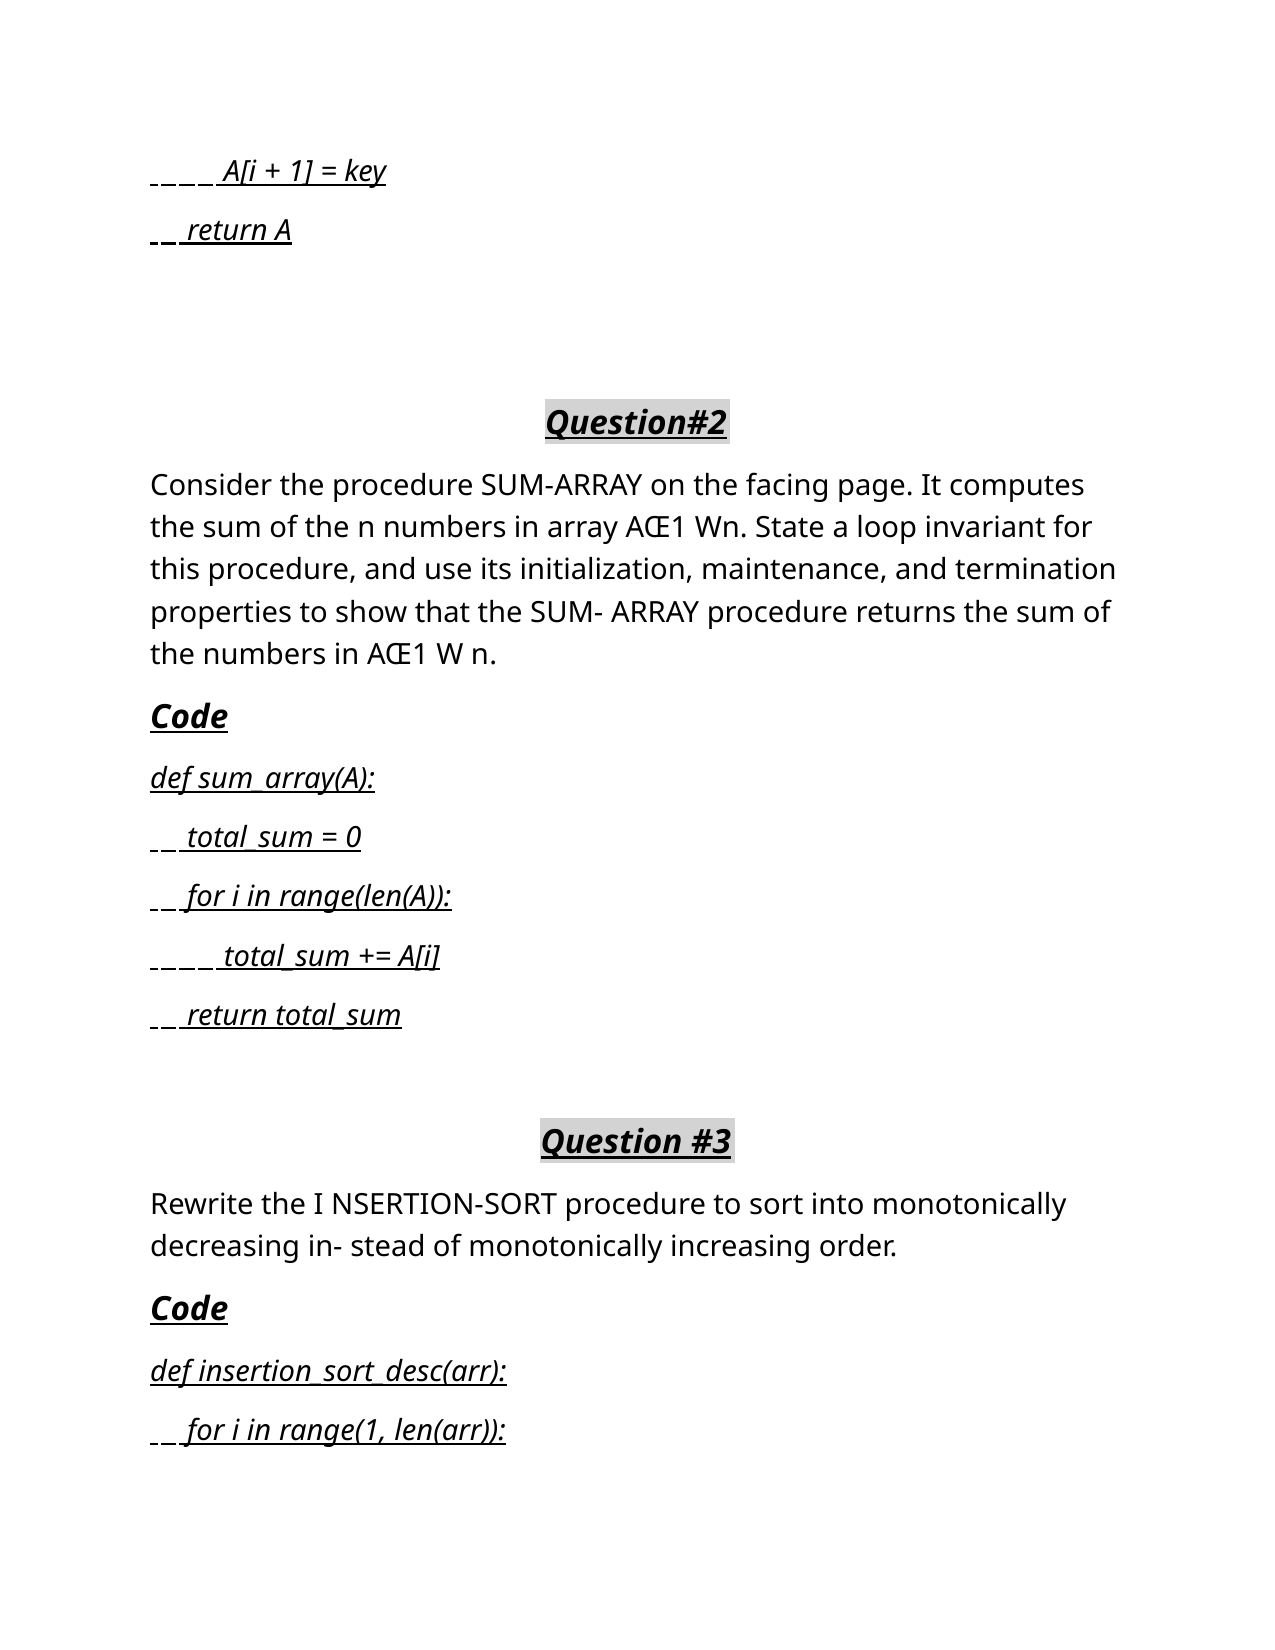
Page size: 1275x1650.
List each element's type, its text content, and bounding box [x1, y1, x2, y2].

text Question #3 [150, 1118, 1125, 1163]
text Rewrite the I NSERTION-SORT procedure to sort into monotonically decreasing in- stead of monotonically increasing order. [150, 1183, 1125, 1265]
text Consider the procedure SUM-ARRAY on the facing page. It computes the sum of the n numbers in array AŒ1 Wn. State a loop invariant for this procedure, and use its initialization, maintenance, and termination properties to show that the SUM- ARRAY procedure returns the sum of the numbers in AŒ1 W n. [150, 464, 1125, 673]
text return A [150, 209, 1125, 249]
text total_sum += A[i] [150, 935, 1125, 974]
text Question#2 [150, 398, 1125, 444]
text A[i + 1] = key [150, 150, 1125, 190]
text for i in range(len(A)): [150, 876, 1125, 915]
text for i in range(1, len(arr)): [150, 1409, 1125, 1449]
text def insertion_sort_desc(arr): [150, 1350, 1125, 1390]
text Code [150, 1285, 1125, 1330]
text Code [150, 692, 1125, 738]
text total_sum = 0 [150, 817, 1125, 856]
text def sum_array(A): [150, 758, 1125, 797]
text return total_sum [150, 994, 1125, 1033]
